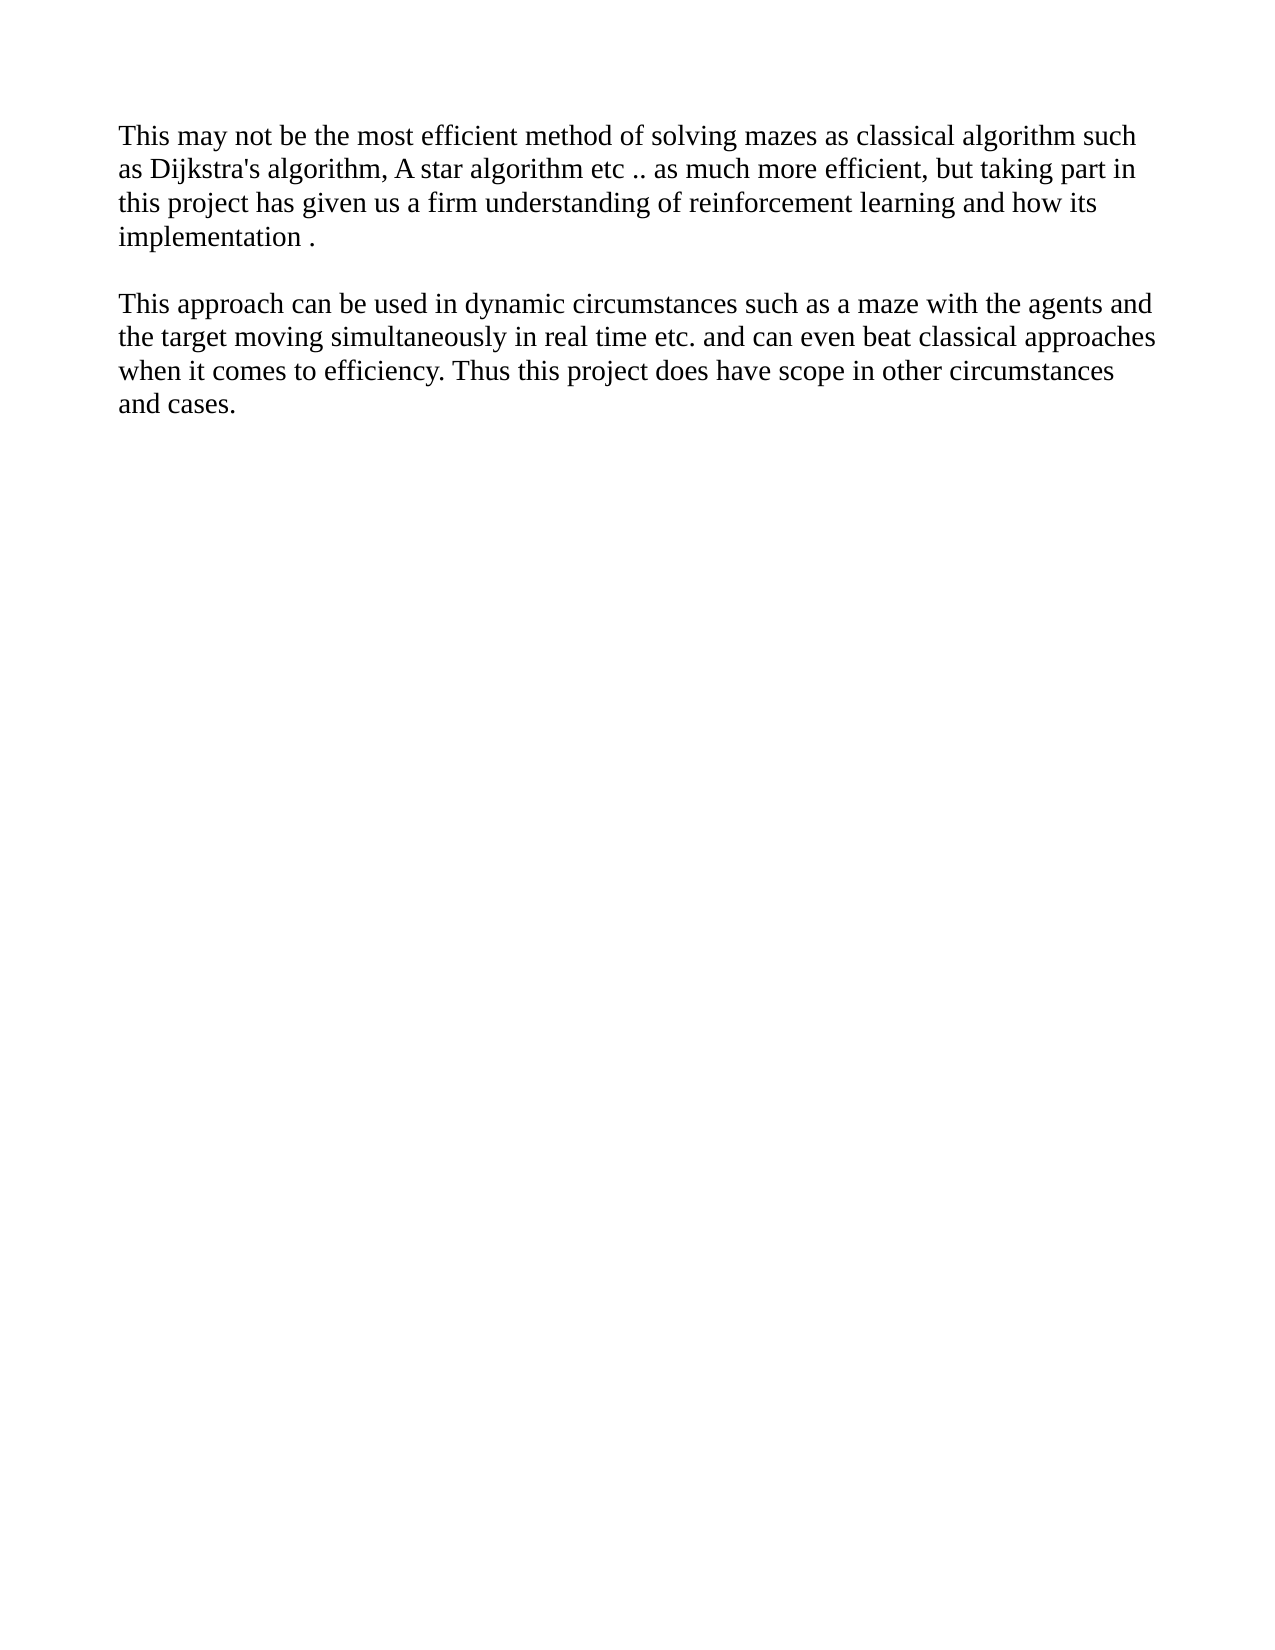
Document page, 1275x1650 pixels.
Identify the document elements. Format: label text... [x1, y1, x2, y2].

text This approach can be used in dynamic circumstances such as a maze with the agents and the target moving simultaneously in real time etc. and can even beat classical approaches when it comes to efficiency. Thus this project does have scope in other circumstances and cases. [118, 286, 1157, 420]
text This may not be the most efficient method of solving mazes as classical algorithm such as Dijkstra's algorithm, A star algorithm etc .. as much more efficient, but taking part in this project has given us a firm understanding of reinforcement learning and how its implementation . [118, 118, 1157, 252]
